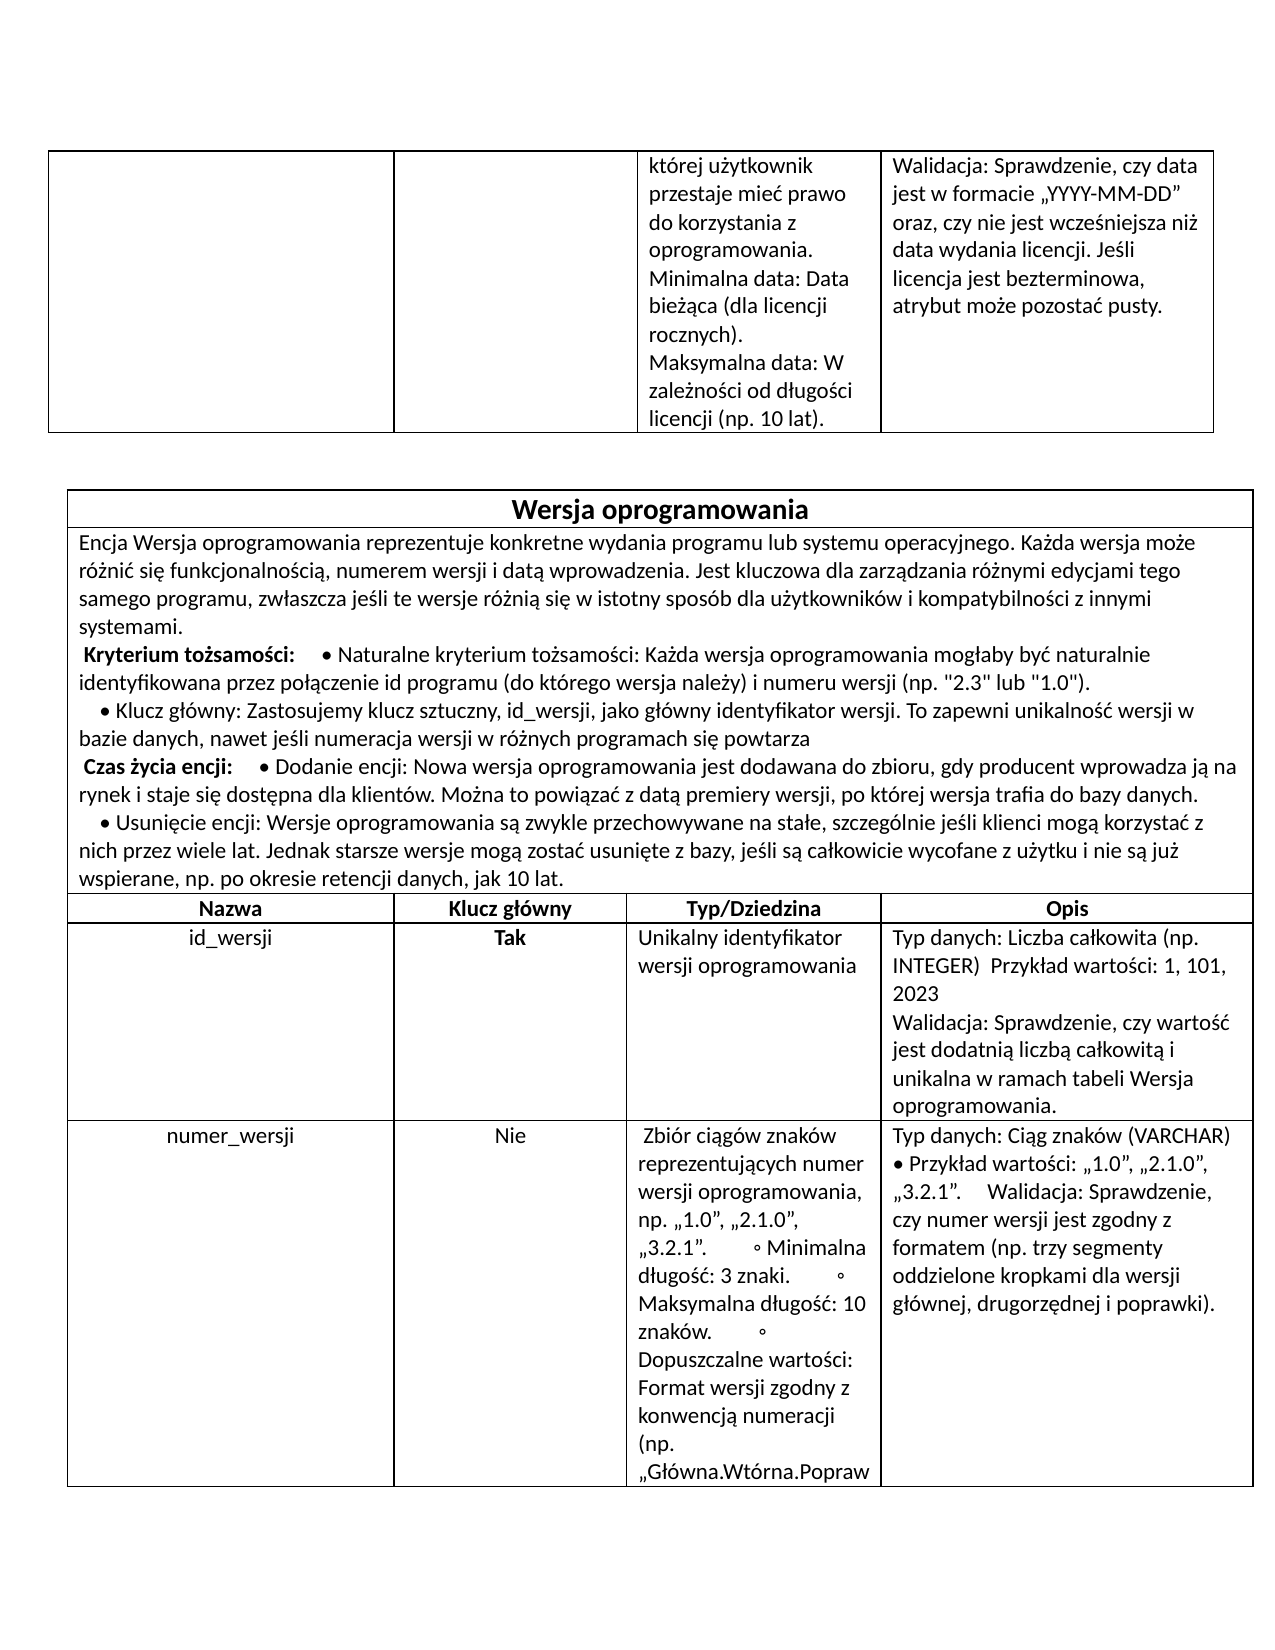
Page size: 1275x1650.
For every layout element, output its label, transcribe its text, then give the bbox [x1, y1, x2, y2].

table_cell Nazwa [68, 894, 393, 922]
table_header Wersja oprogramowania [68, 491, 1252, 527]
table_cell [49, 152, 393, 432]
table_cell Nie [395, 1121, 626, 1486]
table_cell której użytkownik przestaje mieć prawo do korzystania z oprogramowania. Minimalna data: Data bieżąca (dla licencji rocznych). Maksymalna data: W zależności od długości licencji (np. 10 lat). [638, 152, 880, 432]
table_cell id_wersji [68, 924, 393, 1120]
table_cell Opis [882, 894, 1252, 922]
table_cell Tak [395, 924, 626, 1120]
table_cell Typ danych: Ciąg znaków (VARCHAR) • Przykład wartości: „1.0”, „2.1.0”, „3.2.1”. Walidacja: Sprawdzenie, czy numer wersji jest zgodny z formatem (np. trzy segmenty oddzielone kropkami dla wersji głównej, drugorzędnej i poprawki). [882, 1121, 1252, 1486]
table_cell Unikalny identyfikator wersji oprogramowania [627, 924, 880, 1120]
table_cell [395, 152, 637, 432]
table_cell Encja Wersja oprogramowania reprezentuje konkretne wydania programu lub systemu operacyjnego. Każda wersja może różnić się funkcjonalnością, numerem wersji i datą wprowadzenia. Jest kluczowa dla zarządzania różnymi edycjami tego samego programu, zwłaszcza jeśli te wersje różnią się w istotny sposób dla użytkowników i kompatybilności z innymi systemami. Kryterium tożsamości: • Naturalne kryterium tożsamości: Każda wersja oprogramowania mogłaby być naturalnie identyfikowana przez połączenie id programu (do którego wersja należy) i numeru wersji (np. "2.3" lub "1.0"). • Klucz główny: Zastosujemy klucz sztuczny, id_wersji, jako główny identyfikator wersji. To zapewni unikalność wersji w bazie danych, nawet jeśli numeracja wersji w różnych programach się powtarza Czas życia encji: • Dodanie encji: Nowa wersja oprogramowania jest dodawana do zbioru, gdy producent wprowadza ją na rynek i staje się dostępna dla klientów. Można to powiązać z datą premiery wersji, po której wersja trafia do bazy danych. • Usunięcie encji: Wersje oprogramowania są zwykle przechowywane na stałe, szczególnie jeśli klienci mogą korzystać z nich przez wiele lat. Jednak starsze wersje mogą zostać usunięte z bazy, jeśli są całkowicie wycofane z użytku i nie są już wspierane, np. po okresie retencji danych, jak 10 lat. [68, 528, 1252, 892]
table_cell Klucz główny [395, 894, 626, 922]
table_cell Walidacja: Sprawdzenie, czy data jest w formacie „YYYY-MM-DD” oraz, czy nie jest wcześniejsza niż data wydania licencji. Jeśli licencja jest bezterminowa, atrybut może pozostać pusty. [882, 152, 1213, 432]
table_cell Typ/Dziedzina [627, 894, 880, 922]
table_cell Zbiór ciągów znaków reprezentujących numer wersji oprogramowania, np. „1.0”, „2.1.0”, „3.2.1”. ◦ Minimalna długość: 3 znaki. ◦ Maksymalna długość: 10 znaków. ◦ Dopuszczalne wartości: Format wersji zgodny z konwencją numeracji (np. „Główna.Wtórna.Popraw [627, 1121, 880, 1486]
table_cell numer_wersji [68, 1121, 393, 1486]
table_cell Typ danych: Liczba całkowita (np. INTEGER) Przykład wartości: 1, 101, 2023 Walidacja: Sprawdzenie, czy wartość jest dodatnią liczbą całkowitą i unikalna w ramach tabeli Wersja oprogramowania. [882, 924, 1252, 1120]
